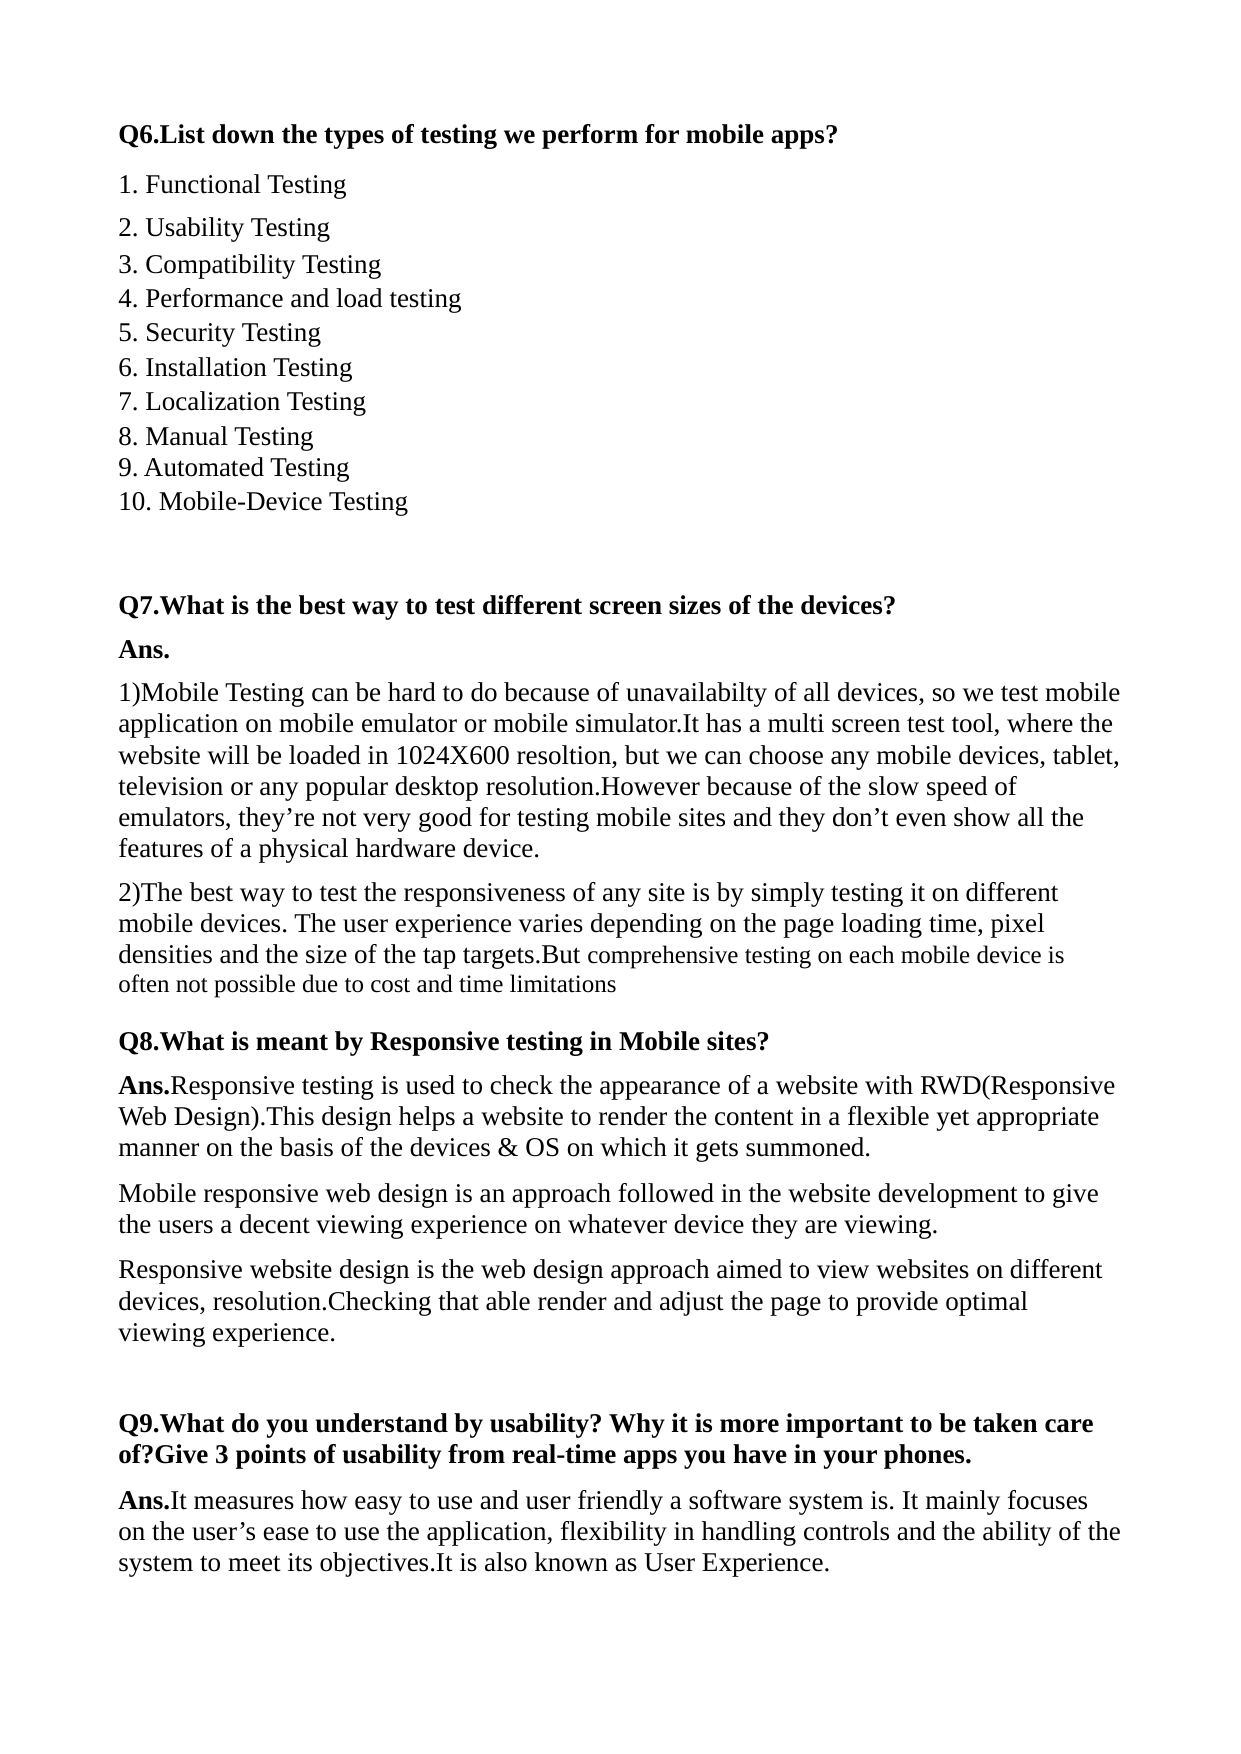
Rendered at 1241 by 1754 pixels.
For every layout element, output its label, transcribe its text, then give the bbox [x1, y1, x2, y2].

subtitle 1)Mobile Testing can be hard to do because of unavailabilty of all devices, so we test mobile application on mobile emulator or mobile simulator.It has a multi screen test tool, where the website will be loaded in 1024X600 resoltion, but we can choose any mobile devices, tablet, television or any popular desktop resolution.However because of the slow speed of emulators, they’re not very good for testing mobile sites and they don’t even show all the features of a physical hardware device. [118, 676, 1122, 863]
subtitle Q7.What is the best way to test different screen sizes of the devices? [118, 589, 1122, 620]
subtitle 2. Usability Testing [118, 211, 1122, 242]
subtitle 1. Functional Testing [118, 168, 1122, 199]
subtitle 4. Performance and load testing [118, 282, 1122, 313]
subtitle 8. Manual Testing [118, 419, 1122, 451]
text Ans.It measures how easy to use and user friendly a software system is. It mainly focuses on the user’s ease to use the application, flexibility in handling controls and the ability of the system to meet its objectives.It is also known as User Experience. [118, 1484, 1122, 1578]
subtitle 7. Localization Testing [118, 385, 1122, 416]
text Ans.Responsive testing is used to check the appearance of a website with RWD(Responsive Web Design).This design helps a website to render the content in a flexible yet appropriate manner on the basis of the devices & OS on which it gets summoned. [118, 1069, 1122, 1162]
text 10. Mobile-Device Testing [118, 485, 1122, 516]
text 9. Automated Testing [118, 451, 1122, 482]
subtitle Q8.What is meant by Responsive testing in Mobile sites? [118, 1025, 1122, 1056]
subtitle Q6.List down the types of testing we perform for mobile apps? [118, 118, 1122, 149]
subtitle 5. Security Testing [118, 316, 1122, 347]
text Q9.What do you understand by usability? Why it is more important to be taken care of?Give 3 points of usability from real-time apps you have in your phones. [118, 1407, 1122, 1470]
text Mobile responsive web design is an approach followed in the website development to give the users a decent viewing experience on whatever device they are viewing. [118, 1177, 1122, 1239]
subtitle 6. Installation Testing [118, 351, 1122, 382]
text Responsive website design is the web design approach aimed to view websites on different devices, resolution.Checking that able render and adjust the page to provide optimal viewing experience. [118, 1254, 1122, 1347]
subtitle 3. Compatibility Testing [118, 248, 1122, 279]
subtitle Ans. [118, 633, 1122, 664]
text 2)The best way to test the responsiveness of any site is by simply testing it on different mobile devices. The user experience varies depending on the page loading time, pixel densities and the size of the tap targets.But comprehensive testing on each mobile device is often not possible due to cost and time limitations [118, 876, 1122, 998]
